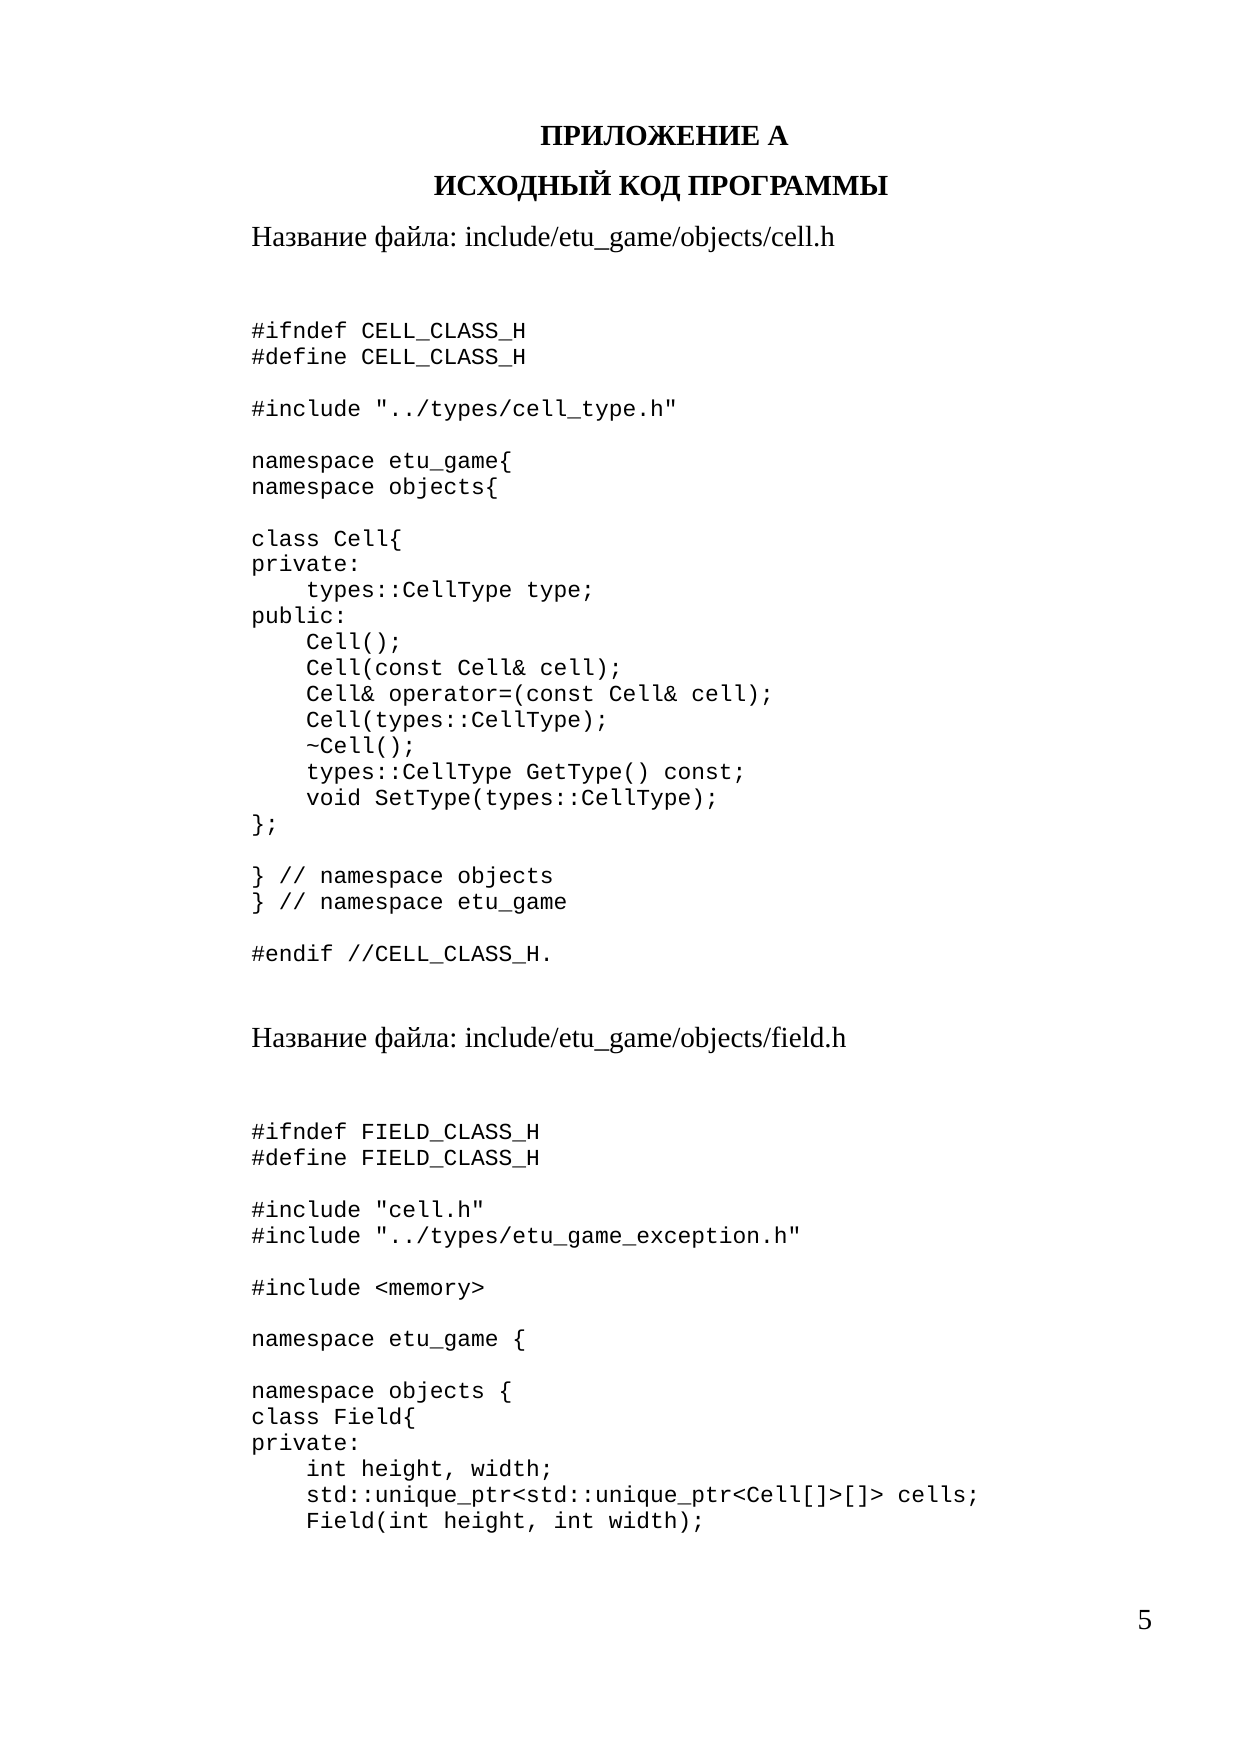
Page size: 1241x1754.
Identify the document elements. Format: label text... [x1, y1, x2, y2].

text void SetType(types::CellType); [177, 786, 1152, 812]
text private: [177, 553, 1152, 579]
text #define FIELD_CLASS_H [177, 1146, 1152, 1172]
text #endif //CELL_CLASS_H. [177, 942, 1152, 968]
text types::CellType GetType() const; [177, 760, 1152, 786]
text class Cell{ [177, 527, 1152, 553]
text namespace etu_game{ [177, 449, 1152, 475]
text Cell& operator=(const Cell& cell); [177, 682, 1152, 708]
text Cell(const Cell& cell); [177, 657, 1152, 682]
text namespace objects{ [177, 475, 1152, 501]
text ~Cell(); [177, 734, 1152, 760]
text Название файла: include/etu_game/objects/field.h [177, 1020, 1152, 1053]
text #include <memory> [177, 1276, 1152, 1302]
text }; [177, 812, 1152, 838]
text namespace etu_game { [177, 1328, 1152, 1354]
text private: [177, 1432, 1152, 1457]
text #define CELL_CLASS_H [177, 345, 1152, 371]
text namespace objects { [177, 1380, 1152, 1406]
text #include "cell.h" [177, 1198, 1152, 1224]
text Cell(types::CellType); [177, 708, 1152, 734]
text #include "../types/cell_type.h" [177, 397, 1152, 423]
text Field(int height, int width); [177, 1509, 1152, 1535]
text public: [177, 605, 1152, 631]
text } // namespace etu_game [177, 890, 1152, 916]
text #include "../types/etu_game_exception.h" [177, 1224, 1152, 1250]
text int height, width; [177, 1457, 1152, 1483]
text Название файла: include/etu_game/objects/cell.h [177, 219, 1152, 252]
text } // namespace objects [177, 864, 1152, 890]
text class Field{ [177, 1406, 1152, 1432]
text types::CellType type; [177, 579, 1152, 605]
text std::unique_ptr<std::unique_ptr<Cell[]>[]> cells; [177, 1483, 1152, 1509]
text Cell(); [177, 631, 1152, 657]
text #ifndef CELL_CLASS_H [177, 319, 1152, 345]
text #ifndef FIELD_CLASS_H [177, 1120, 1152, 1146]
subtitle Приложение А Исходный код программы [177, 118, 1152, 202]
